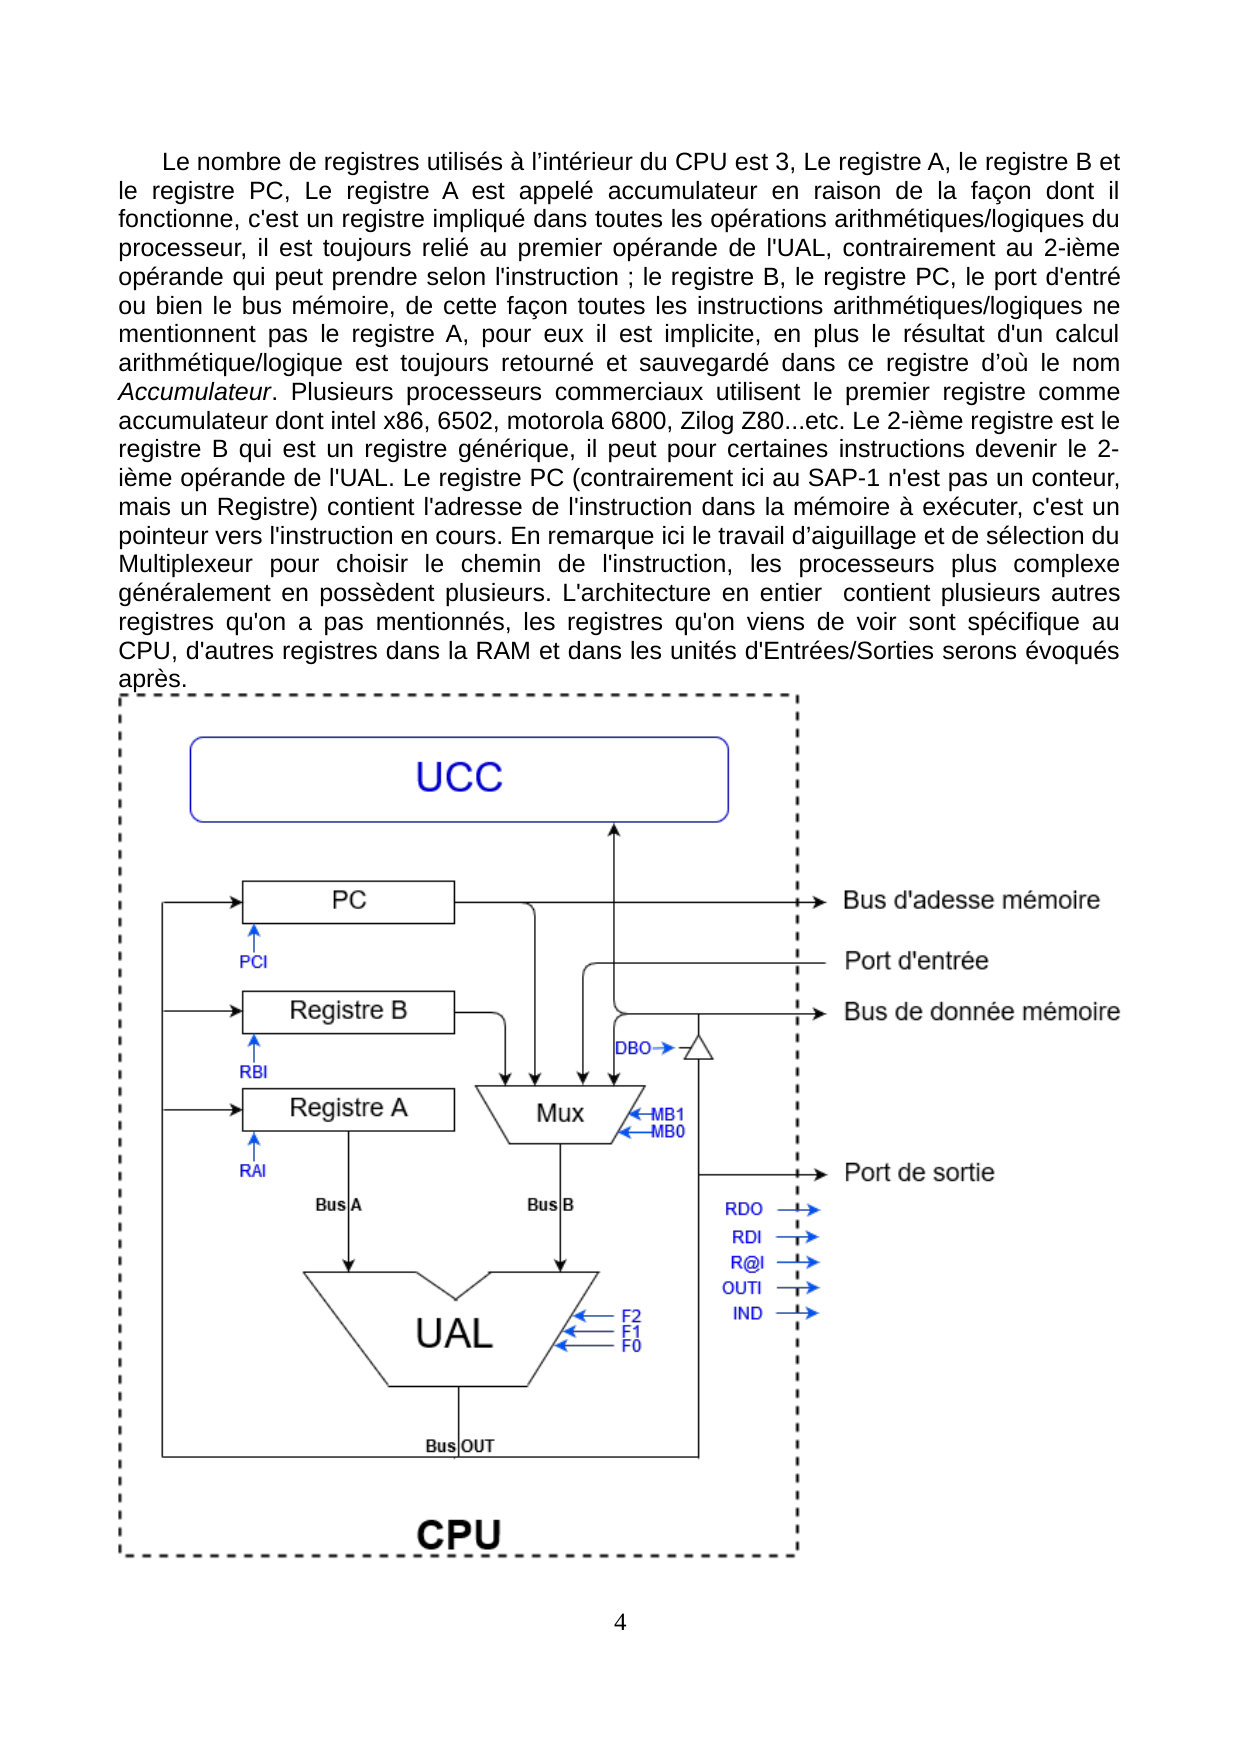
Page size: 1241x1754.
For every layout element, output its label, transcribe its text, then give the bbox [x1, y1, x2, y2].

picture [118, 693, 1123, 1561]
text Le nombre de registres utilisés à l’intérieur du CPU est 3, Le registre A, le registre B et le registre PC, Le registre A est appelé accumulateur en raison de la façon dont il fonctionne, c'est un registre impliqué dans toutes les opérations arithmétiques/logiques du processeur, il est toujours relié au premier opérande de l'UAL, contrairement au 2-ième opérande qui peut prendre selon l'instruction ; le registre B, le registre PC, le port d'entré ou bien le bus mémoire, de cette façon toutes les instructions arithmétiques/logiques ne mentionnent pas le registre A, pour eux il est implicite, en plus le résultat d'un calcul arithmétique/logique est toujours retourné et sauvegardé dans ce registre d’où le nom Accumulateur. Plusieurs processeurs commerciaux utilisent le premier registre comme accumulateur dont intel x86, 6502, motorola 6800, Zilog Z80...etc. Le 2-ième registre est le registre B qui est un registre générique, il peut pour certaines instructions devenir le 2-ième opérande de l'UAL. Le registre PC (contrairement ici au SAP-1 n'est pas un conteur, mais un Registre) contient l'adresse de l'instruction dans la mémoire à exécuter, c'est un pointeur vers l'instruction en cours. En remarque ici le travail d’aiguillage et de sélection du Multiplexeur pour choisir le chemin de l'instruction, les processeurs plus complexe généralement en possèdent plusieurs. L'architecture en entier contient plusieurs autres registres qu'on a pas mentionnés, les registres qu'on viens de voir sont spécifique au CPU, d'autres registres dans la RAM et dans les unités d'Entrées/Sorties serons évoqués après. [118, 147, 1122, 693]
